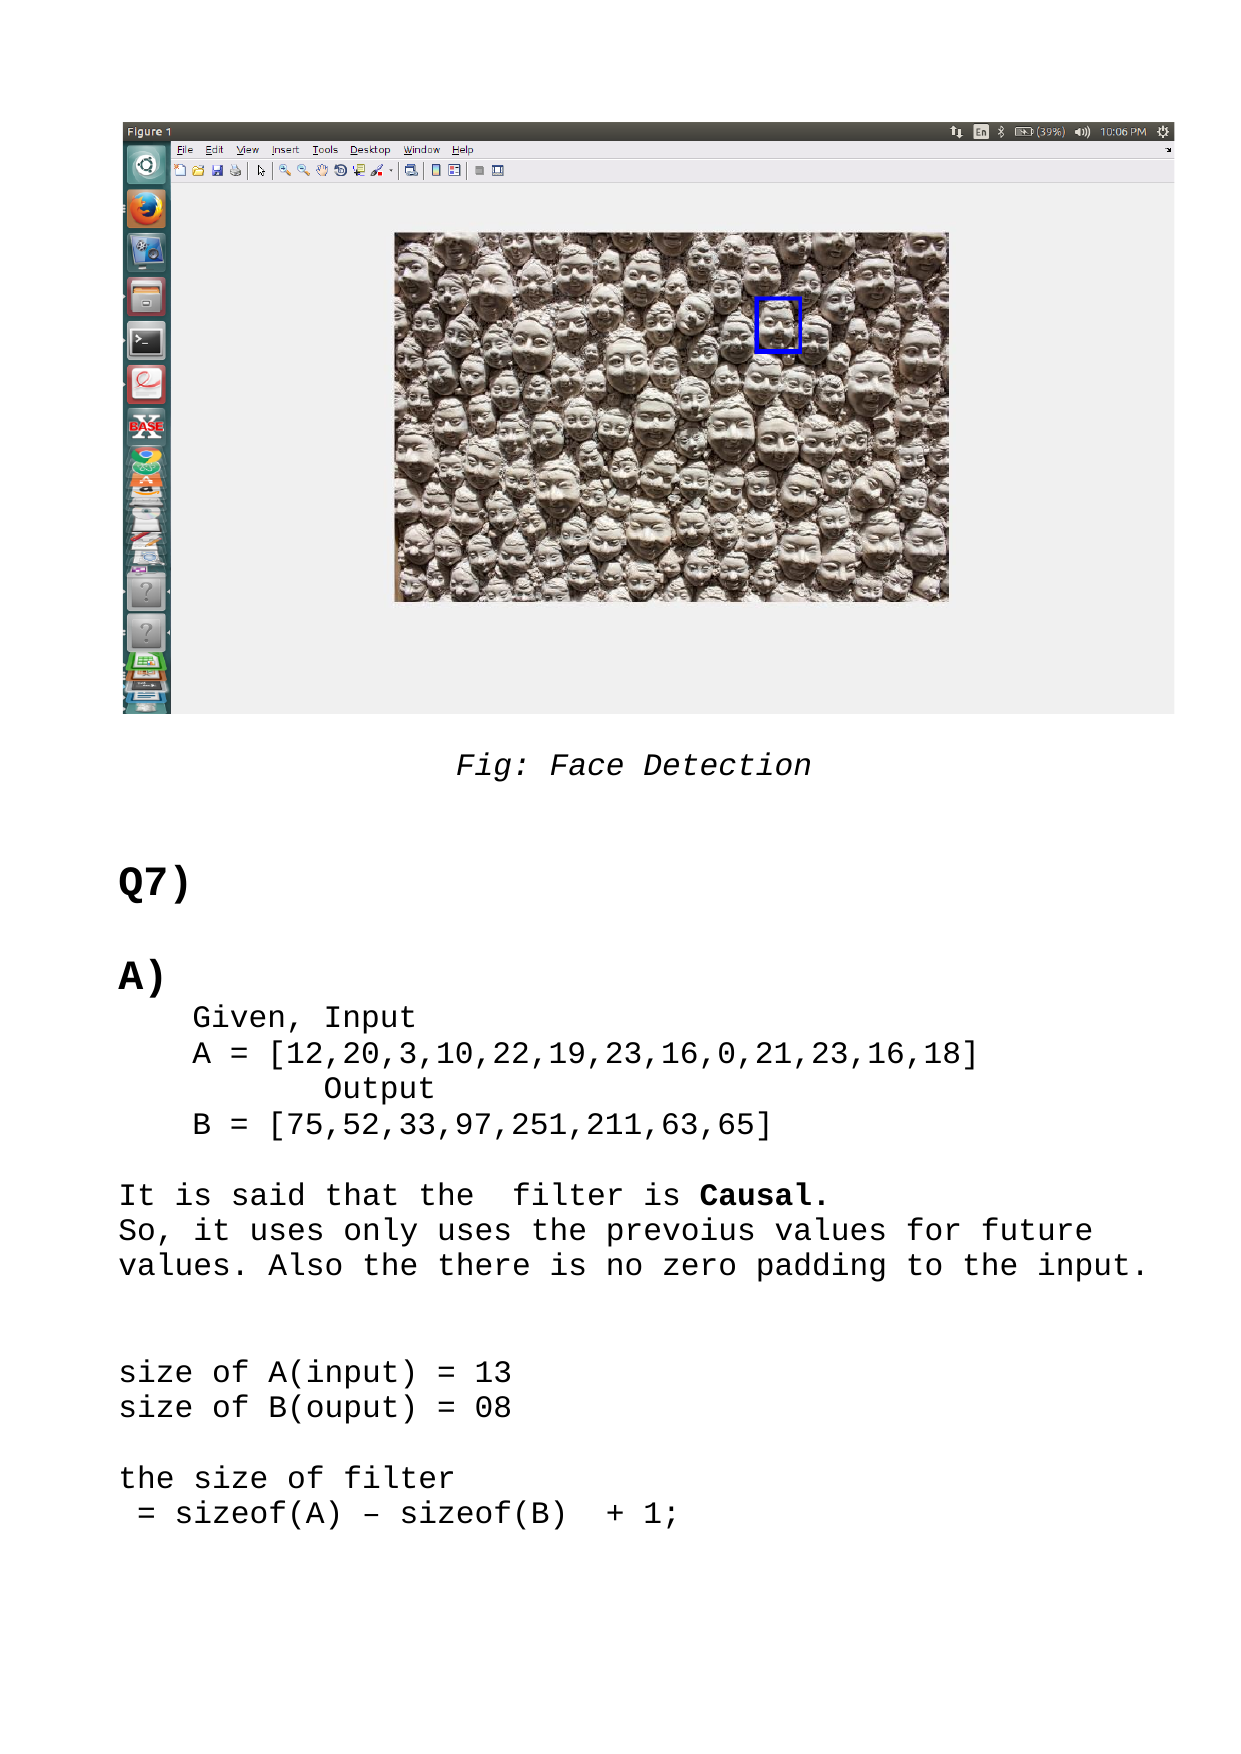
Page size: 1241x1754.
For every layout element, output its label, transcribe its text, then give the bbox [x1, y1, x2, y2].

text Output [118, 1073, 1170, 1108]
text A = [12,20,3,10,22,19,23,16,0,21,23,16,18] [118, 1037, 1170, 1073]
text size of A(input) = 13 [118, 1356, 1170, 1391]
text Given, Input [118, 1002, 1170, 1037]
text A) [118, 954, 1170, 1002]
picture [122, 122, 1175, 714]
text Fig: Face Detection [118, 749, 1170, 784]
text It is said that the filter is Causal. [118, 1179, 1170, 1214]
text B = [75,52,33,97,251,211,63,65] [118, 1108, 1170, 1143]
text So, it uses only uses the prevoius values for future values. Also the there is no zero padding to the input. [118, 1214, 1170, 1285]
text the size of filter [118, 1462, 1170, 1498]
text size of B(ouput) = 08 [118, 1391, 1170, 1427]
text = sizeof(A) – sizeof(B) + 1; [118, 1498, 1170, 1533]
text Q7) [118, 860, 1170, 907]
